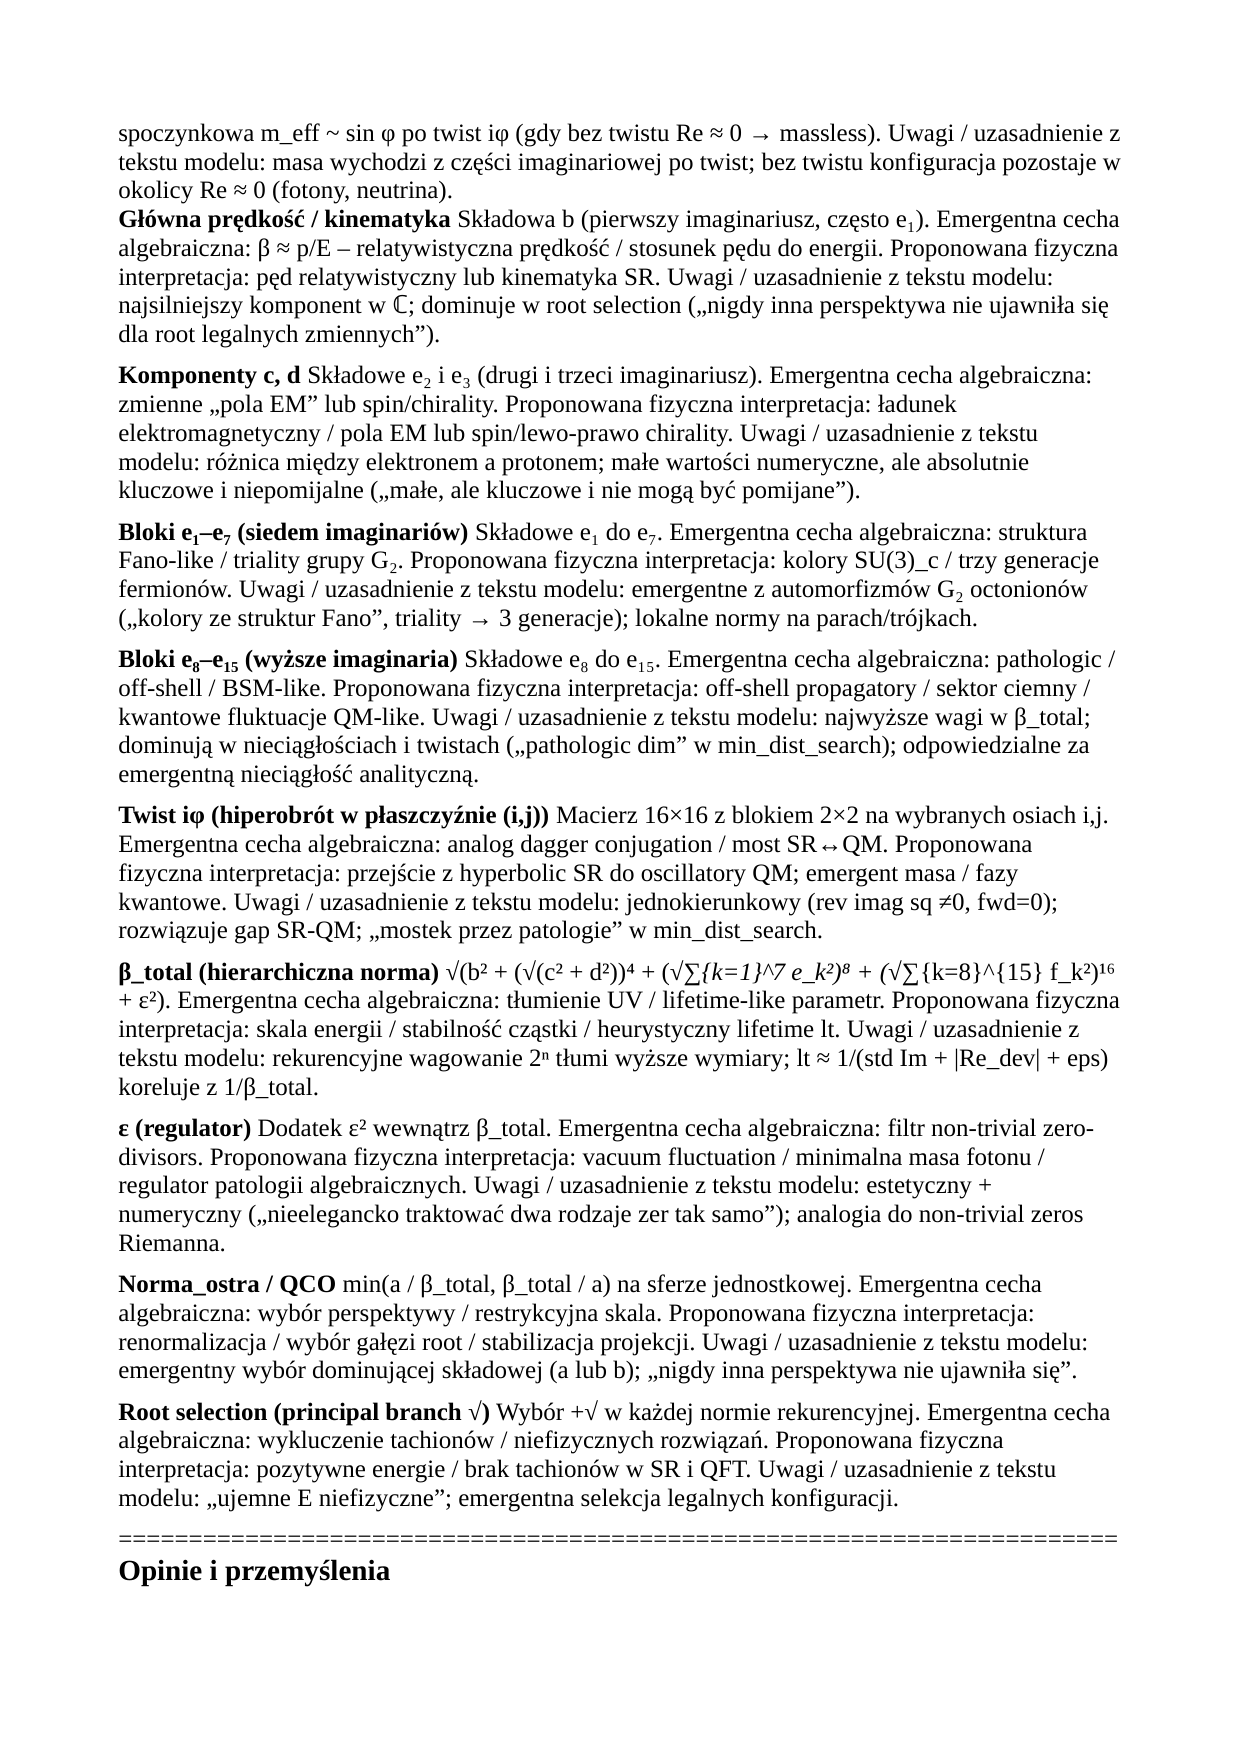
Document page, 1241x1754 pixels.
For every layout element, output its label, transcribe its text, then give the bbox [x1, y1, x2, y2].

text Root selection (principal branch √) Wybór +√ w każdej normie rekurencyjnej. Emergentna cecha algebraiczna: wykluczenie tachionów / niefizycznych rozwiązań. Proponowana fizyczna interpretacja: pozytywne energie / brak tachionów w SR i QFT. Uwagi / uzasadnienie z tekstu modelu: „ujemne E niefizyczne”; emergentna selekcja legalnych konfiguracji. [118, 1397, 1122, 1512]
text Główna prędkość / kinematyka Składowa b (pierwszy imaginariusz, często e₁). Emergentna cecha algebraiczna: β ≈ p/E – relatywistyczna prędkość / stosunek pędu do energii. Proponowana fizyczna interpretacja: pęd relatywistyczny lub kinematyka SR. Uwagi / uzasadnienie z tekstu modelu: najsilniejszy komponent w ℂ; dominuje w root selection („nigdy inna perspektywa nie ujawniła się dla root legalnych zmiennych”). [118, 204, 1122, 348]
text Opinie i przemyślenia [118, 1553, 1122, 1587]
text Bloki e₈–e₁₅ (wyższe imaginaria) Składowe e₈ do e₁₅. Emergentna cecha algebraiczna: pathologic / off-shell / BSM-like. Proponowana fizyczna interpretacja: off-shell propagatory / sektor ciemny / kwantowe fluktuacje QM-like. Uwagi / uzasadnienie z tekstu modelu: najwyższe wagi w β_total; dominują w nieciągłościach i twistach („pathologic dim” w min_dist_search); odpowiedzialne za emergentną nieciągłość analityczną. [118, 644, 1122, 788]
text ε (regulator) Dodatek ε² wewnątrz β_total. Emergentna cecha algebraiczna: filtr non-trivial zero-divisors. Proponowana fizyczna interpretacja: vacuum fluctuation / minimalna masa fotonu / regulator patologii algebraicznych. Uwagi / uzasadnienie z tekstu modelu: estetyczny + numeryczny („nieelegancko traktować dwa rodzaje zer tak samo”); analogia do non-trivial zeros Riemanna. [118, 1113, 1122, 1257]
text Norma_ostra / QCO min(a / β_total, β_total / a) na sferze jednostkowej. Emergentna cecha algebraiczna: wybór perspektywy / restrykcyjna skala. Proponowana fizyczna interpretacja: renormalizacja / wybór gałęzi root / stabilizacja projekcji. Uwagi / uzasadnienie z tekstu modelu: emergentny wybór dominującej składowej (a lub b); „nigdy inna perspektywa nie ujawniła się”. [118, 1269, 1122, 1384]
text Twist iφ (hiperobrót w płaszczyźnie (i,j)) Macierz 16×16 z blokiem 2×2 na wybranych osiach i,j. Emergentna cecha algebraiczna: analog dagger conjugation / most SR↔QM. Proponowana fizyczna interpretacja: przejście z hyperbolic SR do oscillatory QM; emergent masa / fazy kwantowe. Uwagi / uzasadnienie z tekstu modelu: jednokierunkowy (rev imag sq ≠0, fwd=0); rozwiązuje gap SR-QM; „mostek przez patologie” w min_dist_search. [118, 801, 1122, 944]
text ======================================================================= [118, 1524, 1122, 1553]
text β_total (hierarchiczna norma) √(b² + (√(c² + d²))⁴ + (√∑{k=1}^7 e_k²)⁸ + (√∑{k=8}^{15} f_k²)¹⁶ + ε²). Emergentna cecha algebraiczna: tłumienie UV / lifetime-like parametr. Proponowana fizyczna interpretacja: skala energii / stabilność cząstki / heurystyczny lifetime lt. Uwagi / uzasadnienie z tekstu modelu: rekurencyjne wagowanie 2ⁿ tłumi wyższe wymiary; lt ≈ 1/(std Im + |Re_dev| + eps) koreluje z 1/β_total. [118, 957, 1122, 1101]
text Komponenty c, d Składowe e₂ i e₃ (drugi i trzeci imaginariusz). Emergentna cecha algebraiczna: zmienne „pola EM” lub spin/chirality. Proponowana fizyczna interpretacja: ładunek elektromagnetyczny / pola EM lub spin/lewo-prawo chirality. Uwagi / uzasadnienie z tekstu modelu: różnica między elektronem a protonem; małe wartości numeryczne, ale absolutnie kluczowe i niepomijalne („małe, ale kluczowe i nie mogą być pomijane”). [118, 361, 1122, 504]
text Bloki e₁–e₇ (siedem imaginariów) Składowe e₁ do e₇. Emergentna cecha algebraiczna: struktura Fano-like / triality grupy G₂. Proponowana fizyczna interpretacja: kolory SU(3)_c / trzy generacje fermionów. Uwagi / uzasadnienie z tekstu modelu: emergentne z automorfizmów G₂ octonionów („kolory ze struktur Fano”, triality → 3 generacje); lokalne normy na parach/trójkach. [118, 517, 1122, 632]
text spoczynkowa m_eff ~ sin φ po twist iφ (gdy bez twistu Re ≈ 0 → massless). Uwagi / uzasadnienie z tekstu modelu: masa wychodzi z części imaginariowej po twist; bez twistu konfiguracja pozostaje w okolicy Re ≈ 0 (fotony, neutrina). [118, 118, 1122, 204]
